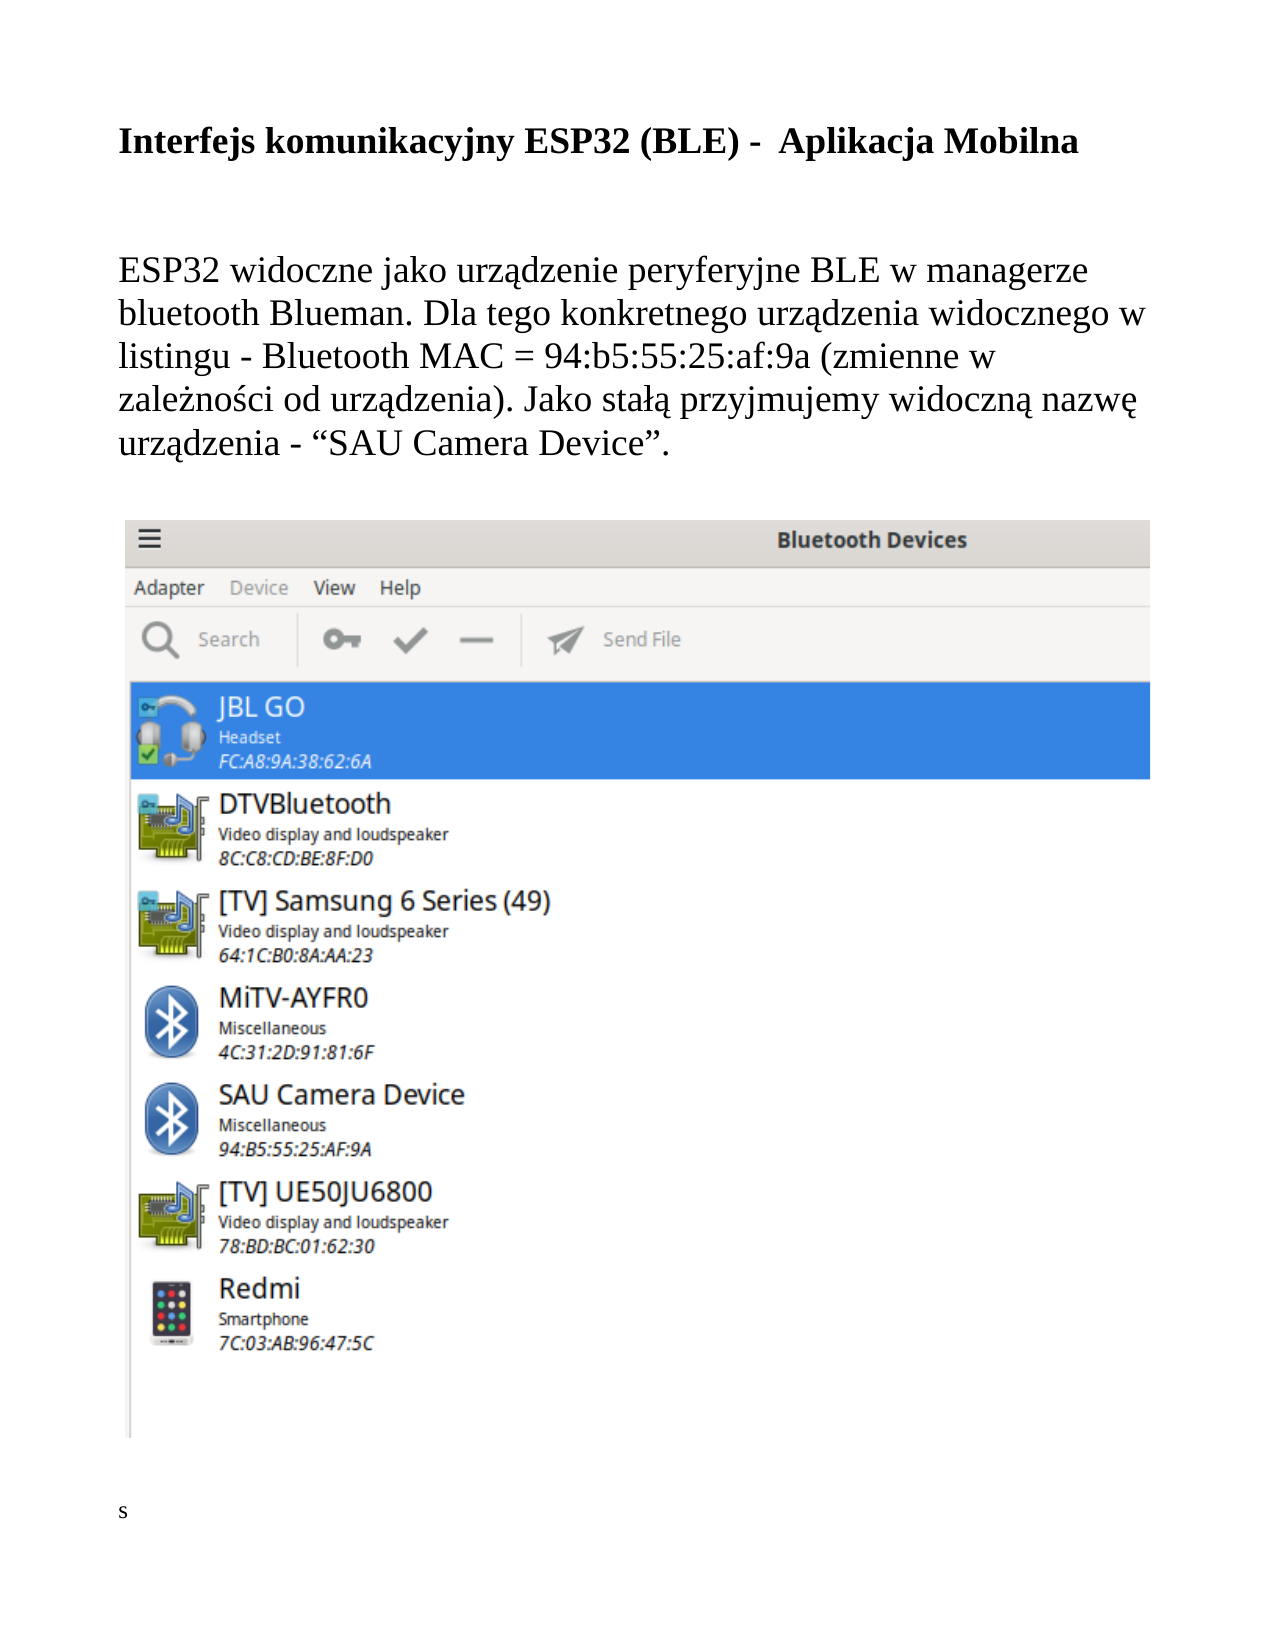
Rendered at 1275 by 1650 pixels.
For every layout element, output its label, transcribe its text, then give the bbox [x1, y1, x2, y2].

text ESP32 widoczne jako urządzenie peryferyjne BLE w managerze bluetooth Blueman. Dla tego konkretnego urządzenia widocznego w listingu - Bluetooth MAC = 94:b5:55:25:af:9a (zmienne w zależności od urządzenia). Jako stałą przyjmujemy widoczną nazwę urządzenia - “SAU Camera Device”. [118, 247, 1157, 463]
text s [118, 1495, 1157, 1524]
text Interfejs komunikacyjny ESP32 (BLE) - Aplikacja Mobilna [118, 118, 1157, 161]
picture [125, 520, 1150, 1438]
